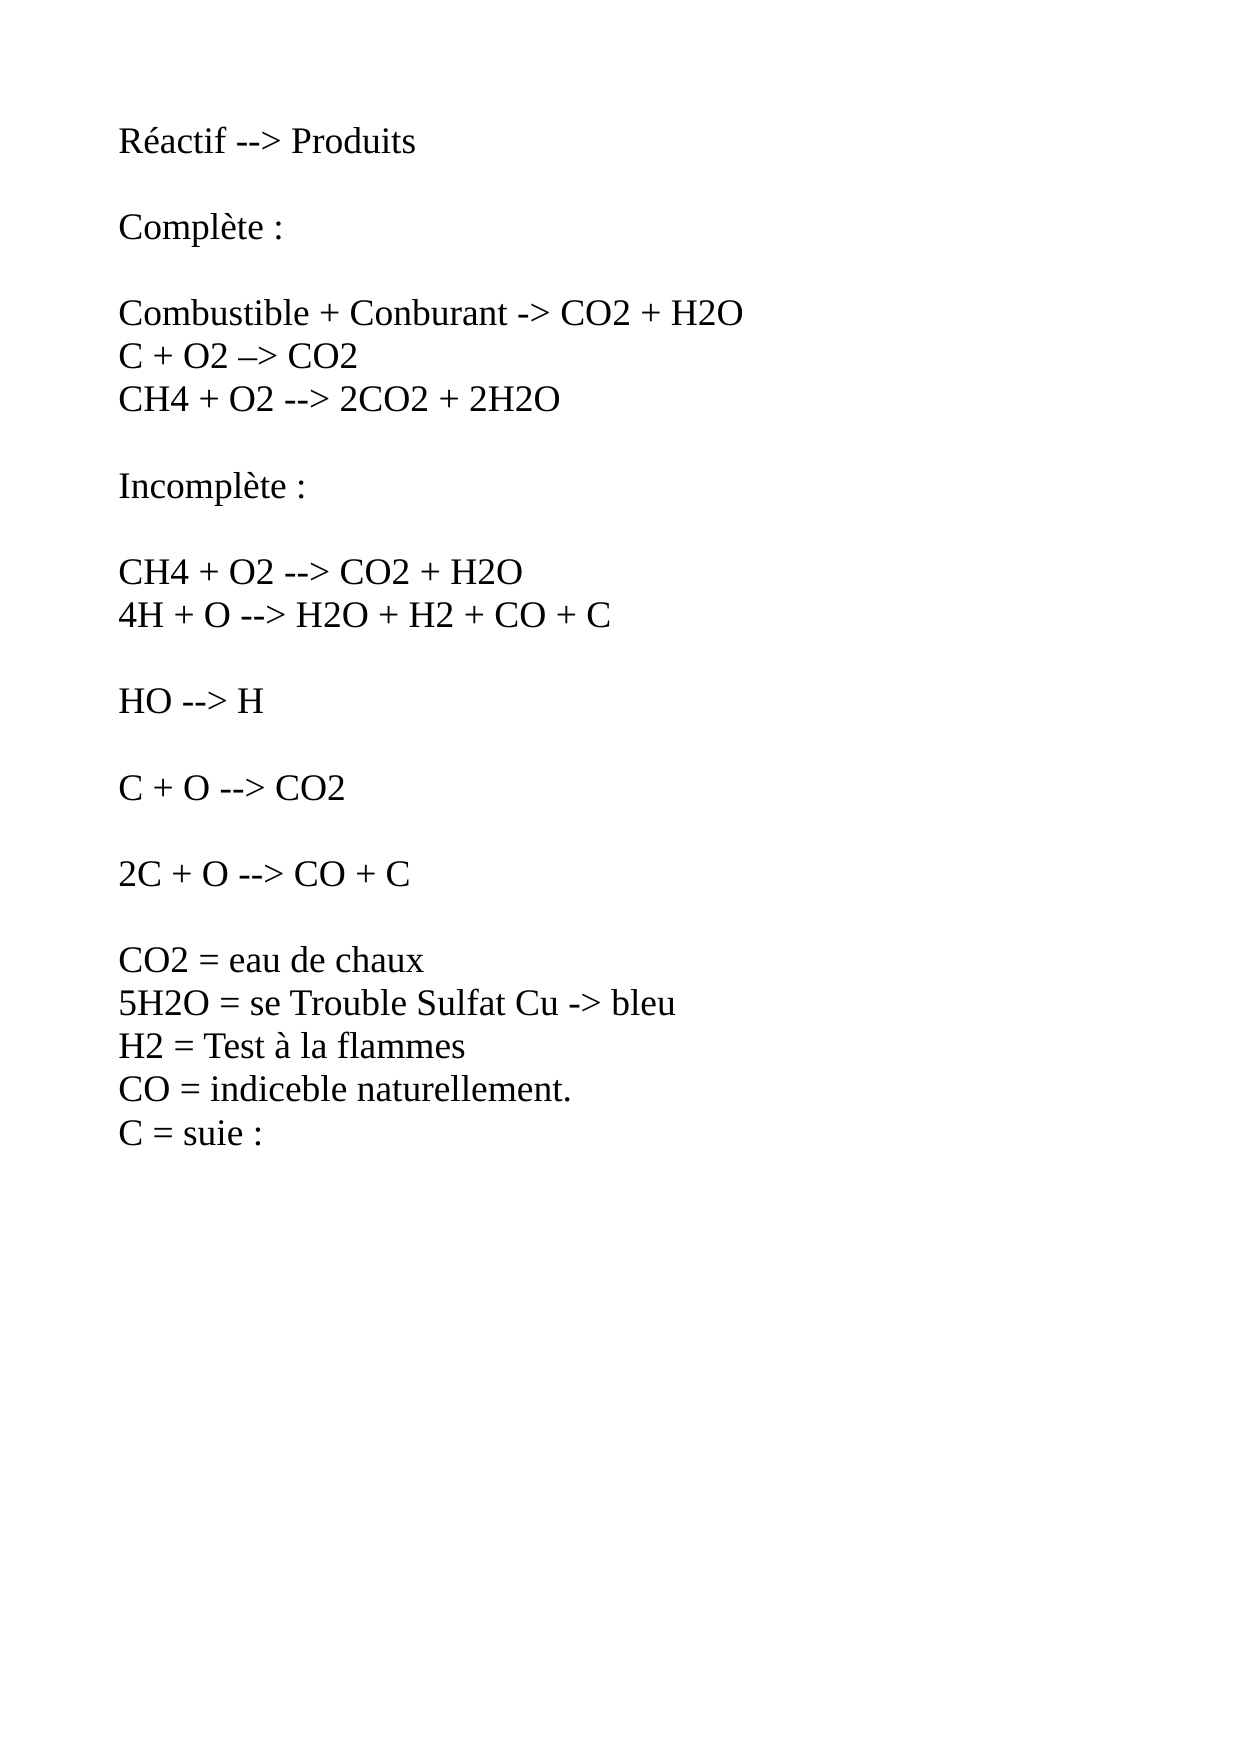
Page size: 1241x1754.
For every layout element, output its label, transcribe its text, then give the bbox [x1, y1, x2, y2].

text 2C + O --> CO + C [118, 851, 1122, 894]
text CO = indiceble naturellement. [118, 1067, 1122, 1110]
text Réactif --> Produits [118, 118, 1122, 161]
text HO --> H [118, 679, 1122, 722]
text Complète : [118, 204, 1122, 247]
text C = suie : [118, 1110, 1122, 1153]
text Combustible + Conburant -> CO2 + H2O [118, 291, 1122, 334]
text C + O2 –> CO2 [118, 334, 1122, 377]
text CH4 + O2 --> CO2 + H2O [118, 549, 1122, 592]
text Incomplète : [118, 463, 1122, 506]
text 5H2O = se Trouble Sulfat Cu -> bleu [118, 981, 1122, 1024]
text 4H + O --> H2O + H2 + CO + C [118, 592, 1122, 636]
text H2 = Test à la flammes [118, 1024, 1122, 1067]
text CO2 = eau de chaux [118, 937, 1122, 981]
text CH4 + O2 --> 2CO2 + 2H2O [118, 377, 1122, 420]
text C + O --> CO2 [118, 765, 1122, 808]
